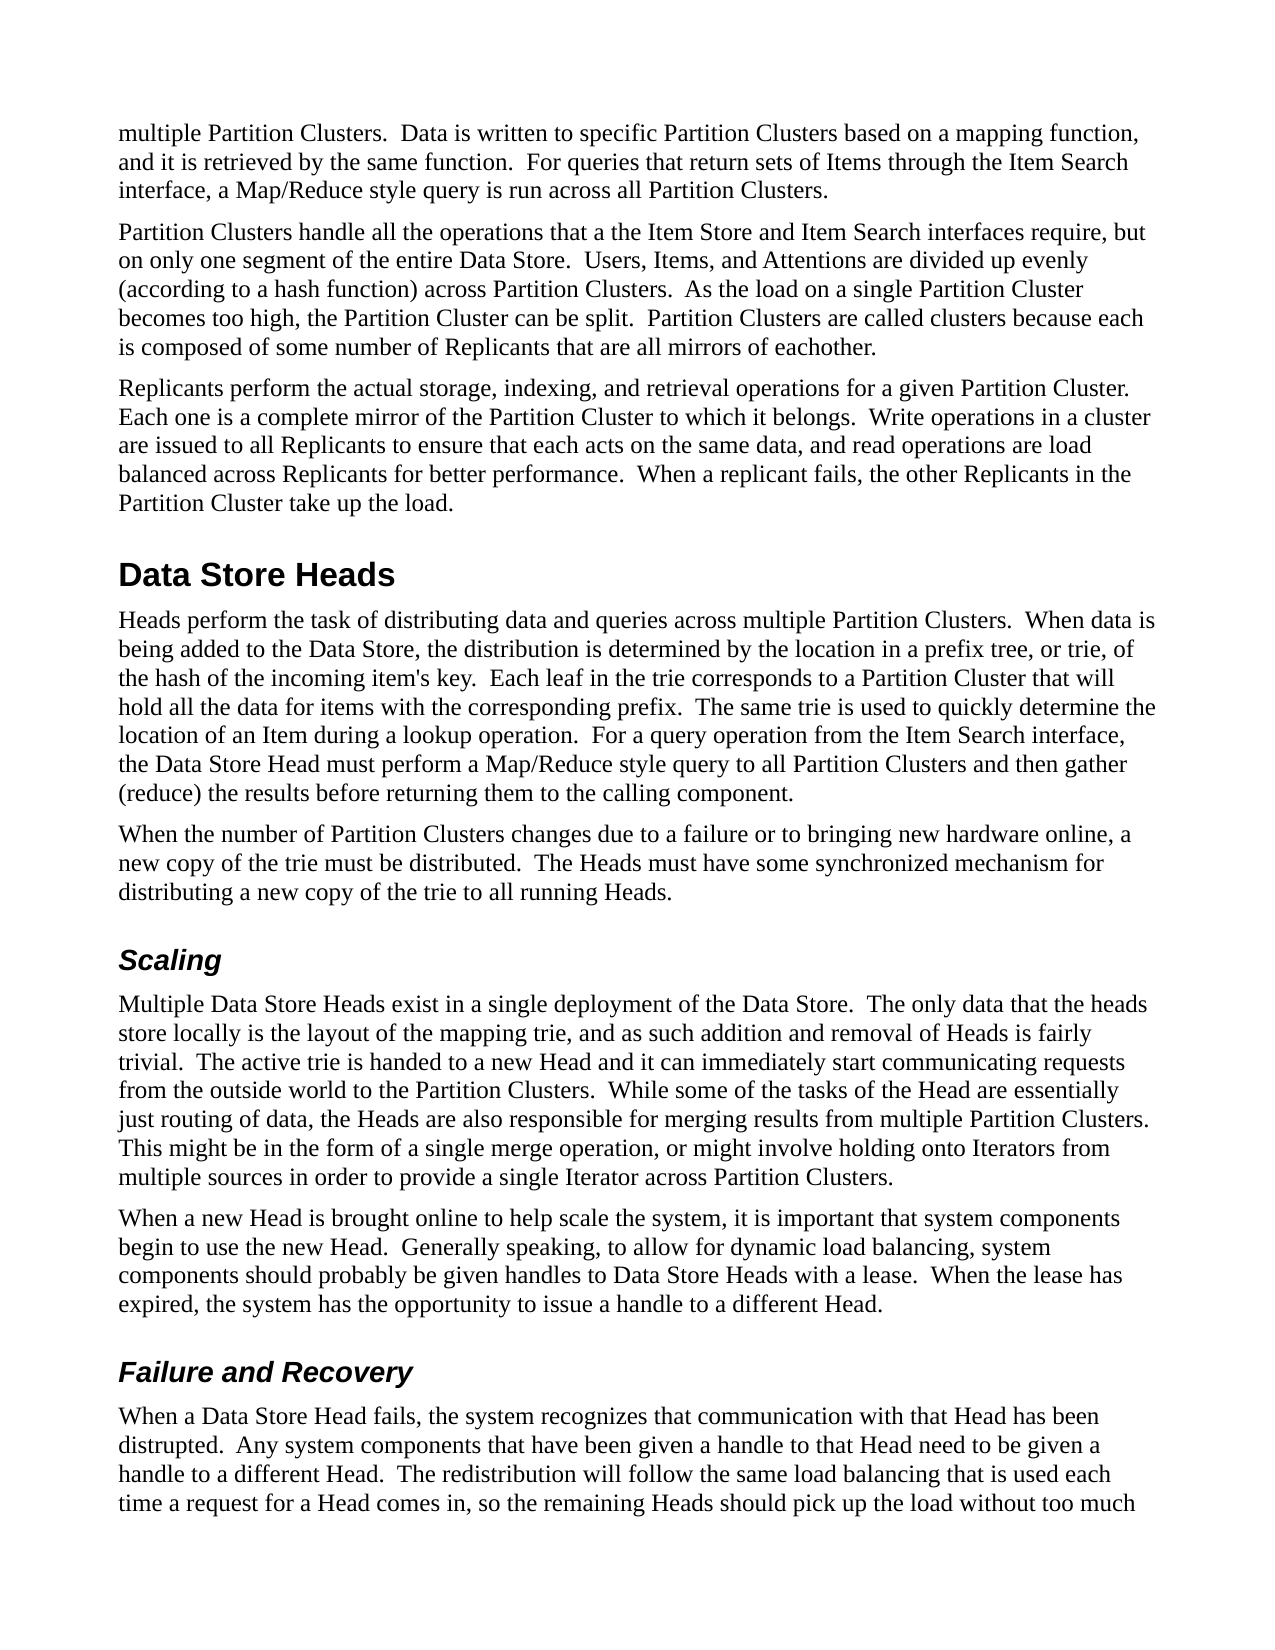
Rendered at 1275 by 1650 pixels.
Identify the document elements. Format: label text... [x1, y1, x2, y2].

text When the number of Partition Clusters changes due to a failure or to bringing new hardware online, a new copy of the trie must be distributed. The Heads must have some synchronized mechanism for distributing a new copy of the trie to all running Heads. [118, 819, 1157, 906]
subtitle Data Store Heads [118, 554, 1157, 593]
subtitle Failure and Recovery [118, 1355, 1157, 1389]
text multiple Partition Clusters. Data is written to specific Partition Clusters based on a mapping function, and it is retrieved by the same function. For queries that return sets of Items through the Item Search interface, a Map/Reduce style query is run across all Partition Clusters. [118, 118, 1157, 204]
text Partition Clusters handle all the operations that a the Item Store and Item Search interfaces require, but on only one segment of the entire Data Store. Users, Items, and Attentions are divided up evenly (according to a hash function) across Partition Clusters. As the load on a single Partition Cluster becomes too high, the Partition Cluster can be split. Partition Clusters are called clusters because each is composed of some number of Replicants that are all mirrors of eachother. [118, 217, 1157, 361]
text Replicants perform the actual storage, indexing, and retrieval operations for a given Partition Cluster. Each one is a complete mirror of the Partition Cluster to which it belongs. Write operations in a cluster are issued to all Replicants to ensure that each acts on the same data, and read operations are load balanced across Replicants for better performance. When a replicant fails, the other Replicants in the Partition Cluster take up the load. [118, 373, 1157, 517]
subtitle Scaling [118, 943, 1157, 977]
text When a new Head is brought online to help scale the system, it is important that system components begin to use the new Head. Generally speaking, to allow for dynamic load balancing, system components should probably be given handles to Data Store Heads with a lease. When the lease has expired, the system has the opportunity to issue a handle to a different Head. [118, 1203, 1157, 1318]
text Heads perform the task of distributing data and queries across multiple Partition Clusters. When data is being added to the Data Store, the distribution is determined by the location in a prefix tree, or trie, of the hash of the incoming item's key. Each leaf in the trie corresponds to a Partition Cluster that will hold all the data for items with the corresponding prefix. The same trie is used to quickly determine the location of an Item during a lookup operation. For a query operation from the Item Search interface, the Data Store Head must perform a Map/Reduce style query to all Partition Clusters and then gather (reduce) the results before returning them to the calling component. [118, 606, 1157, 807]
text When a Data Store Head fails, the system recognizes that communication with that Head has been distrupted. Any system components that have been given a handle to that Head need to be given a handle to a different Head. The redistribution will follow the same load balancing that is used each time a request for a Head comes in, so the remaining Heads should pick up the load without too much [118, 1401, 1157, 1516]
text Multiple Data Store Heads exist in a single deployment of the Data Store. The only data that the heads store locally is the layout of the mapping trie, and as such addition and removal of Heads is fairly trivial. The active trie is handed to a new Head and it can immediately start communicating requests from the outside world to the Partition Clusters. While some of the tasks of the Head are essentially just routing of data, the Heads are also responsible for merging results from multiple Partition Clusters. This might be in the form of a single merge operation, or might involve holding onto Iterators from multiple sources in order to provide a single Iterator across Partition Clusters. [118, 989, 1157, 1190]
